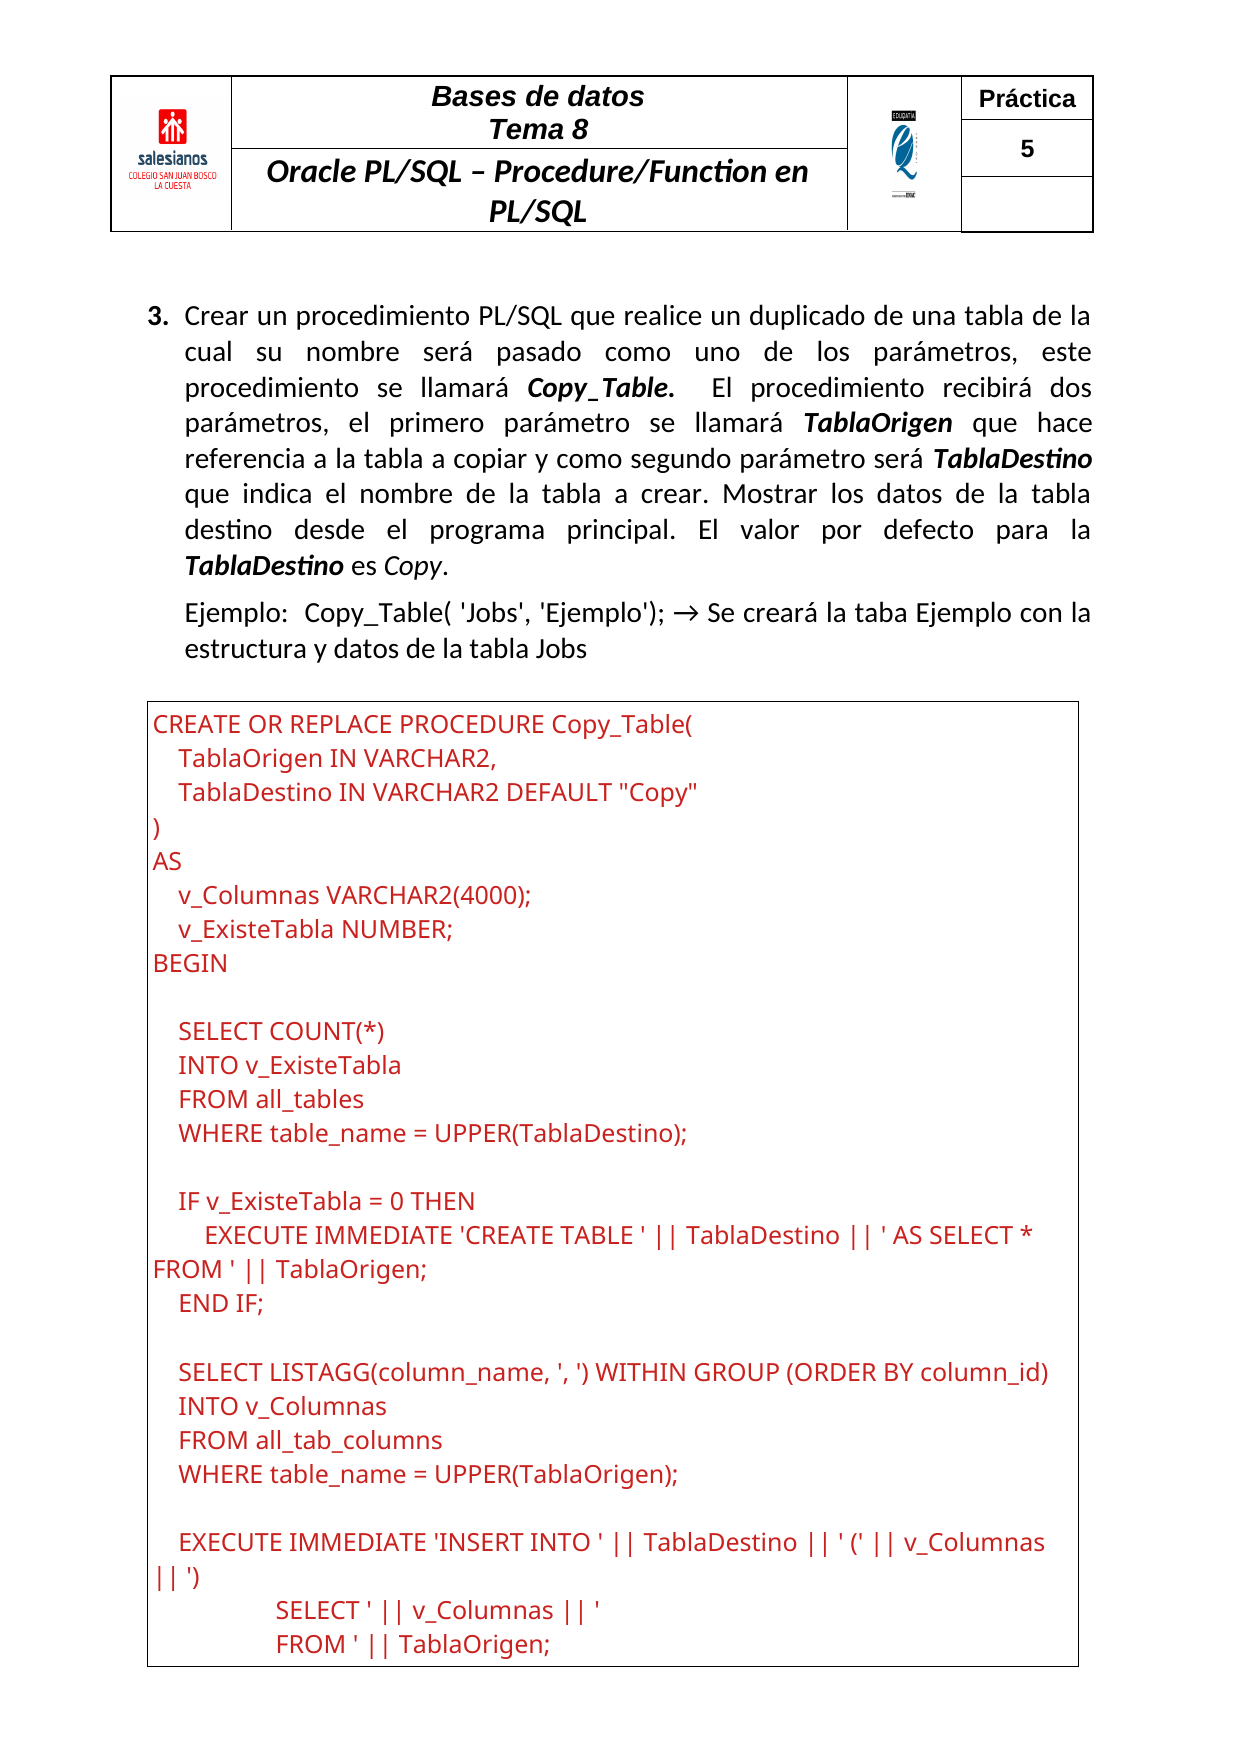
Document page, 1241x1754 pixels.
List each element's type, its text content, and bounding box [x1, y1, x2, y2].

list Ejemplo: Copy_Table( 'Jobs', 'Ejemplo'); → Se creará la taba Ejemplo con la estructura y datos de la tabla Jobs [147, 594, 1093, 666]
picture [891, 110, 918, 198]
picture [119, 96, 229, 203]
list Crear un procedimiento PL/SQL que realice un duplicado de una tabla de la cual su nombre será pasado como uno de los parámetros, este procedimiento se llamará Copy_Table. El procedimiento recibirá dos parámetros, el primero parámetro se llamará TablaOrigen que hace referencia a la tabla a copiar y como segundo parámetro será TablaDestino que indica el nombre de la tabla a crear. Mostrar los datos de la tabla destino desde el programa principal. El valor por defecto para la TablaDestino es Copy. [147, 297, 1093, 582]
table_header CREATE OR REPLACE PROCEDURE Copy_Table( TablaOrigen IN VARCHAR2, TablaDestino IN VARCHAR2 DEFAULT "Copy" ) AS v_Columnas VARCHAR2(4000); v_ExisteTabla NUMBER; BEGIN SELECT COUNT(*) INTO v_ExisteTabla FROM all_tables WHERE table_name = UPPER(TablaDestino); IF v_ExisteTabla = 0 THEN EXECUTE IMMEDIATE 'CREATE TABLE ' || TablaDestino || ' AS SELECT * FROM ' || TablaOrigen; END IF; SELECT LISTAGG(column_name, ', ') WITHIN GROUP (ORDER BY column_id) INTO v_Columnas FROM all_tab_columns WHERE table_name = UPPER(TablaOrigen); EXECUTE IMMEDIATE 'INSERT INTO ' || TablaDestino || ' (' || v_Columnas || ') SELECT ' || v_Columnas || ' FROM ' || TablaOrigen; [148, 702, 1078, 1666]
